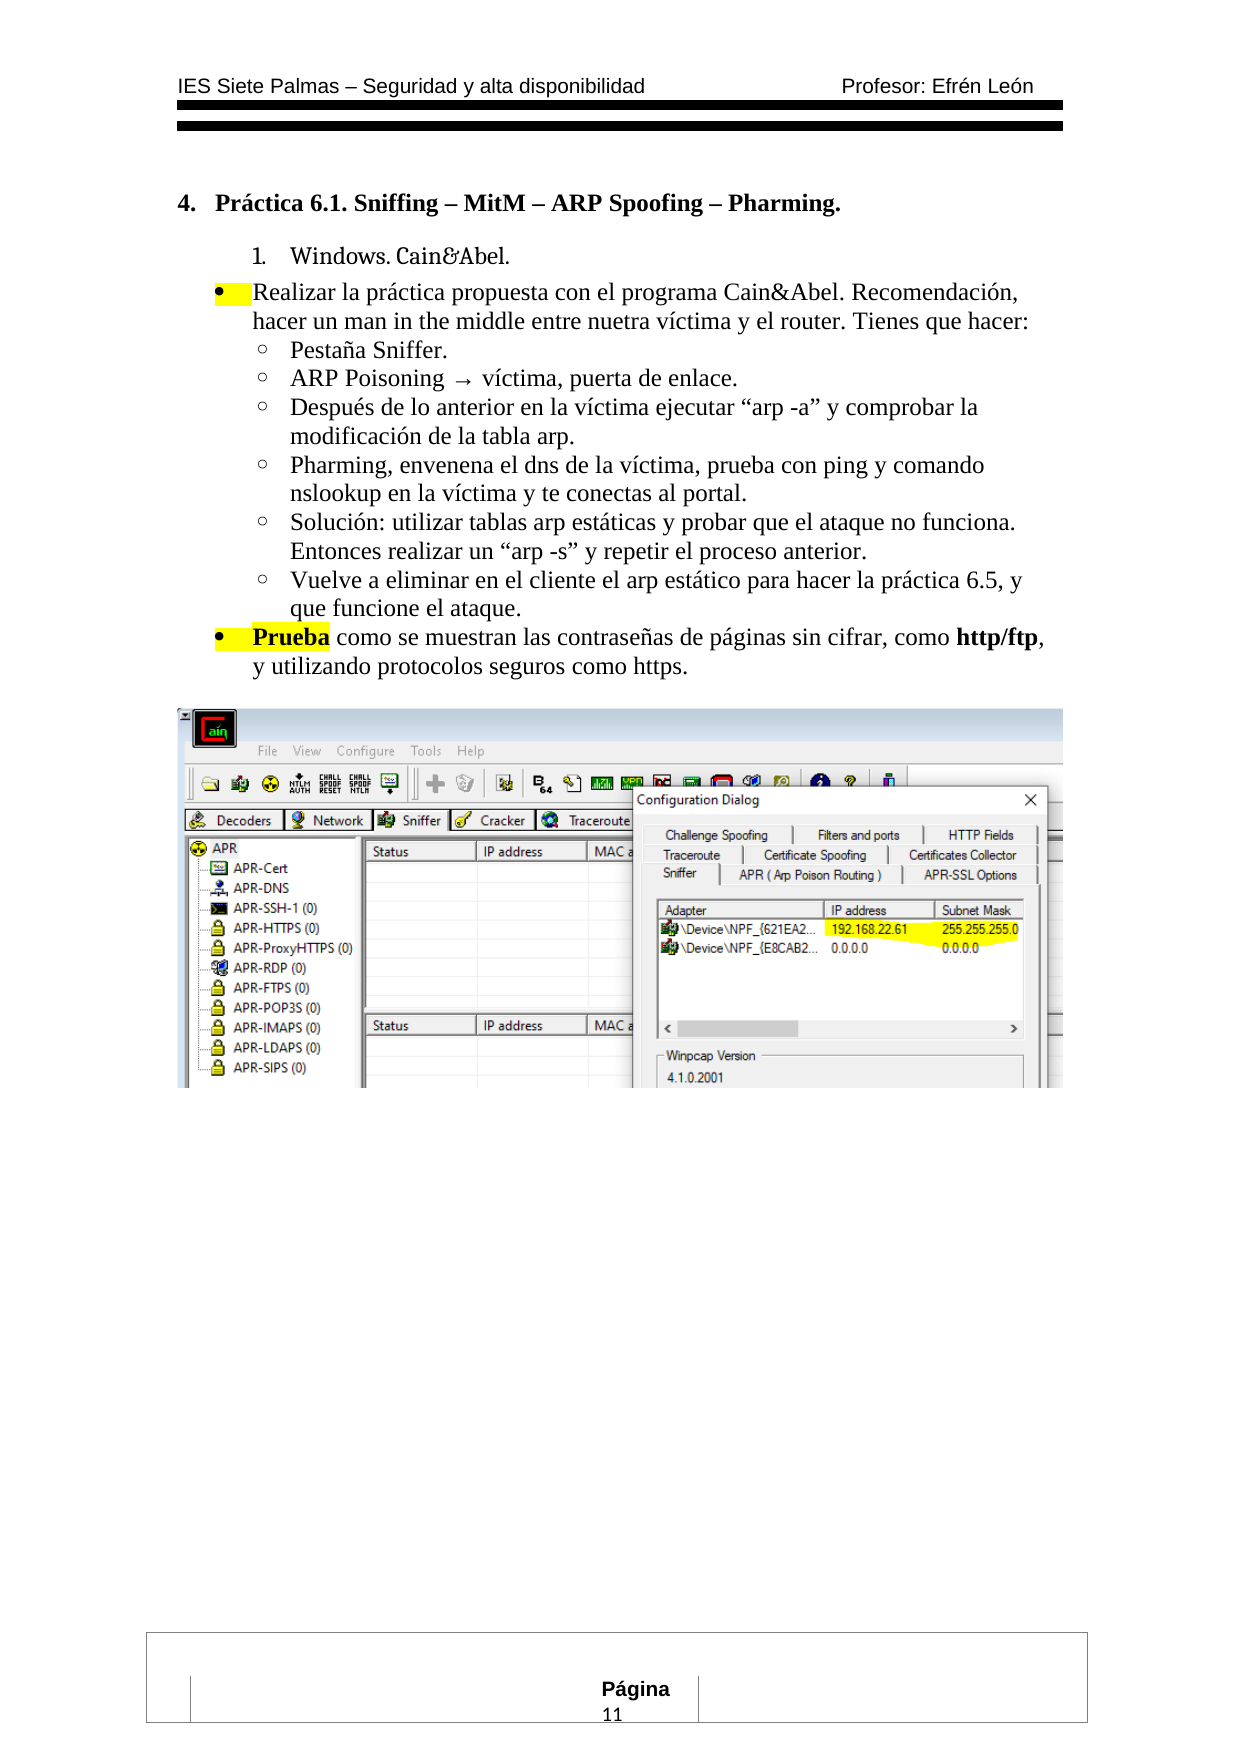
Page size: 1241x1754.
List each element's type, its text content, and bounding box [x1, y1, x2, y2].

list Prueba como se muestran las contraseñas de páginas sin cifrar, como http/ftp, y utilizando protocolos seguros como https. [215, 622, 1063, 680]
subtitle Windows. Cain&Abel. [252, 242, 1063, 271]
list Realizar la práctica propuesta con el programa Cain&Abel. Recomendación, hacer un man in the middle entre nuetra víctima y el router. Tienes que hacer: [215, 277, 1063, 335]
list Solución: utilizar tablas arp estáticas y probar que el ataque no funciona. Entonces realizar un “arp -s” y repetir el proceso anterior. [252, 507, 1063, 565]
picture [177, 708, 1063, 1088]
list Pharming, envenena el dns de la víctima, prueba con ping y comando nslookup en la víctima y te conectas al portal. [252, 450, 1063, 507]
list Después de lo anterior en la víctima ejecutar “arp -a” y comprobar la modificación de la tabla arp. [252, 392, 1063, 450]
list ARP Poisoning → víctima, puerta de enlace. [252, 363, 1063, 392]
subtitle Práctica 6.1. Sniffing – MitM – ARP Spoofing – Pharming. [177, 188, 1063, 217]
list Pestaña Sniffer. [252, 335, 1063, 363]
list Vuelve a eliminar en el cliente el arp estático para hacer la práctica 6.5, y que funcione el ataque. [252, 565, 1063, 622]
